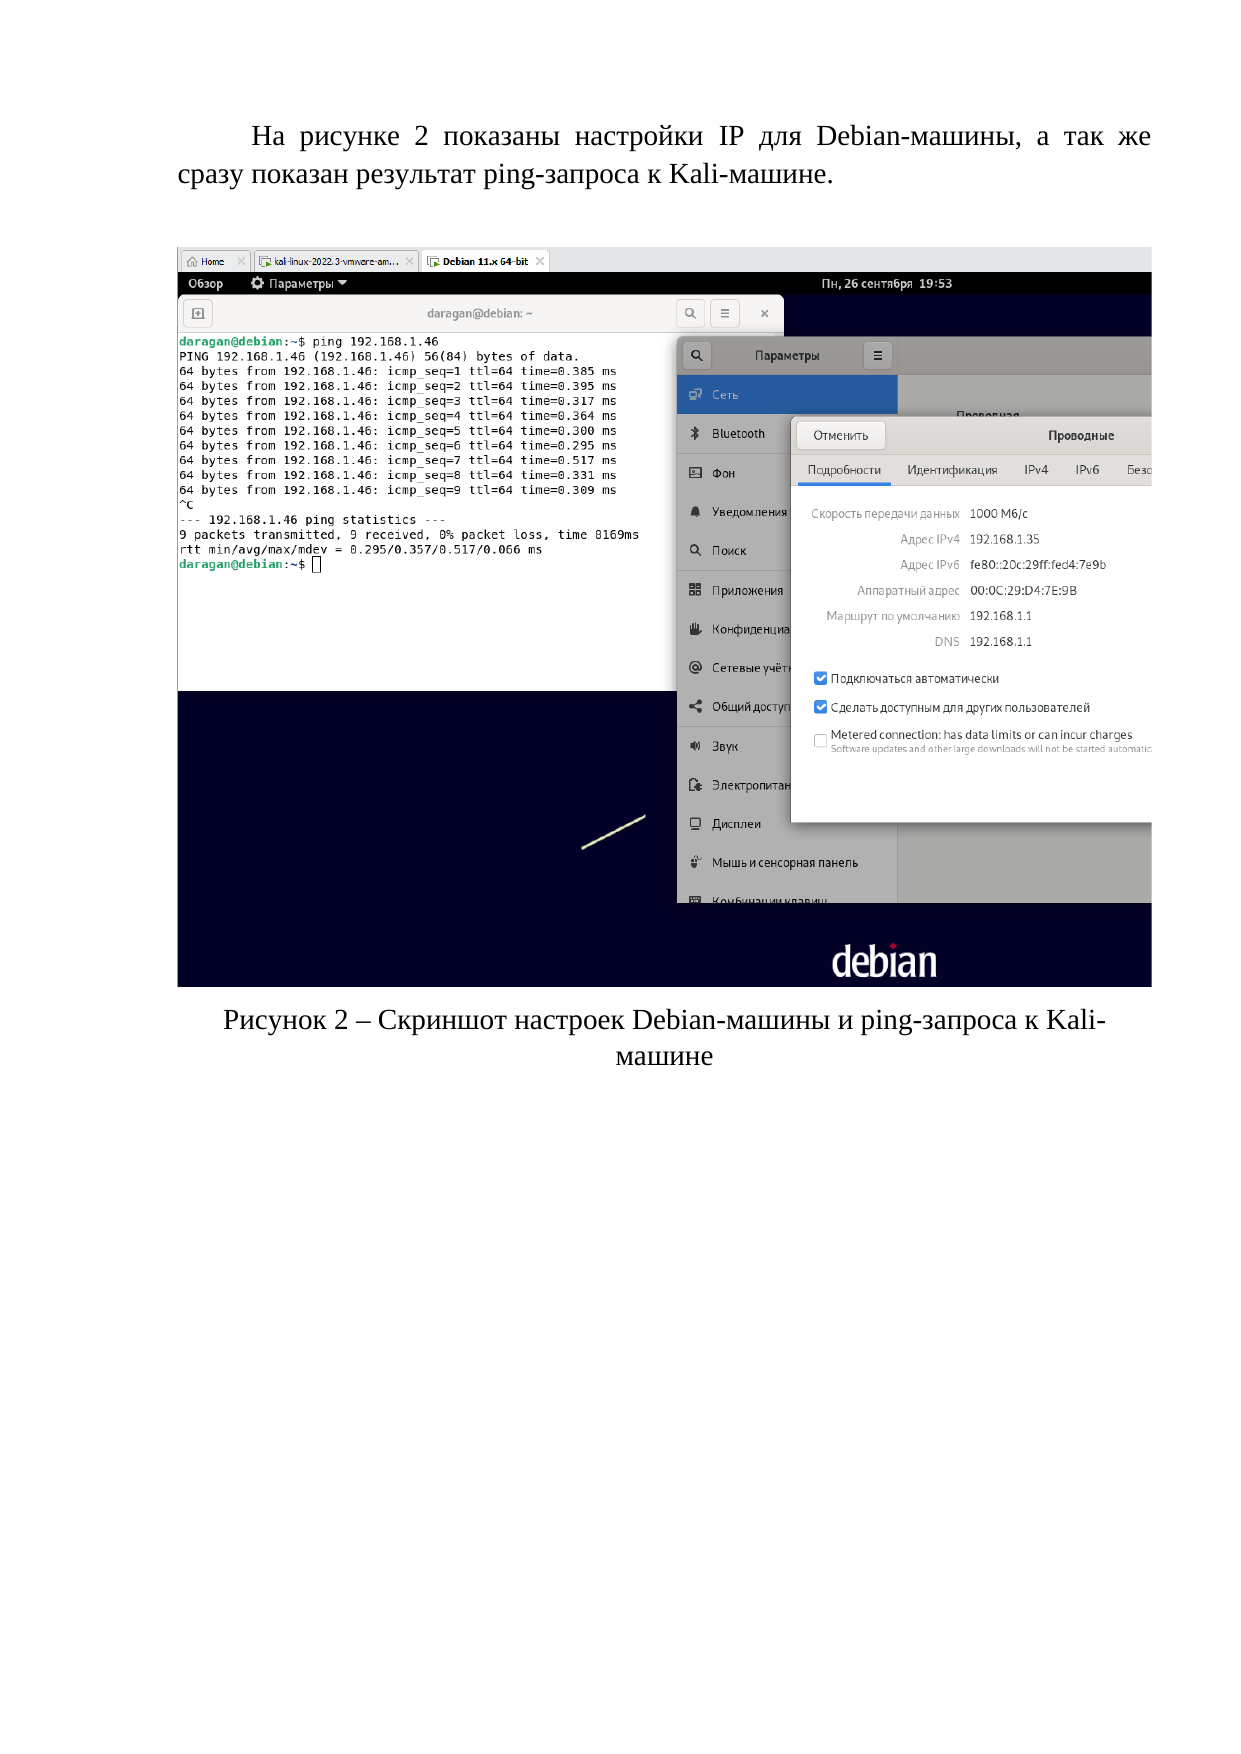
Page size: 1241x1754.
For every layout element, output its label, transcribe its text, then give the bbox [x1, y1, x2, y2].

picture [177, 247, 1152, 987]
text На рисунке 2 показаны настройки IP для Debian-машины, а так же сразу показан результат ping-запроса к Kali-машине. [177, 118, 1152, 190]
text Рисунок 2 – Скриншот настроек Debian-машины и ping-запроса к Kali-машине [177, 987, 1152, 1072]
